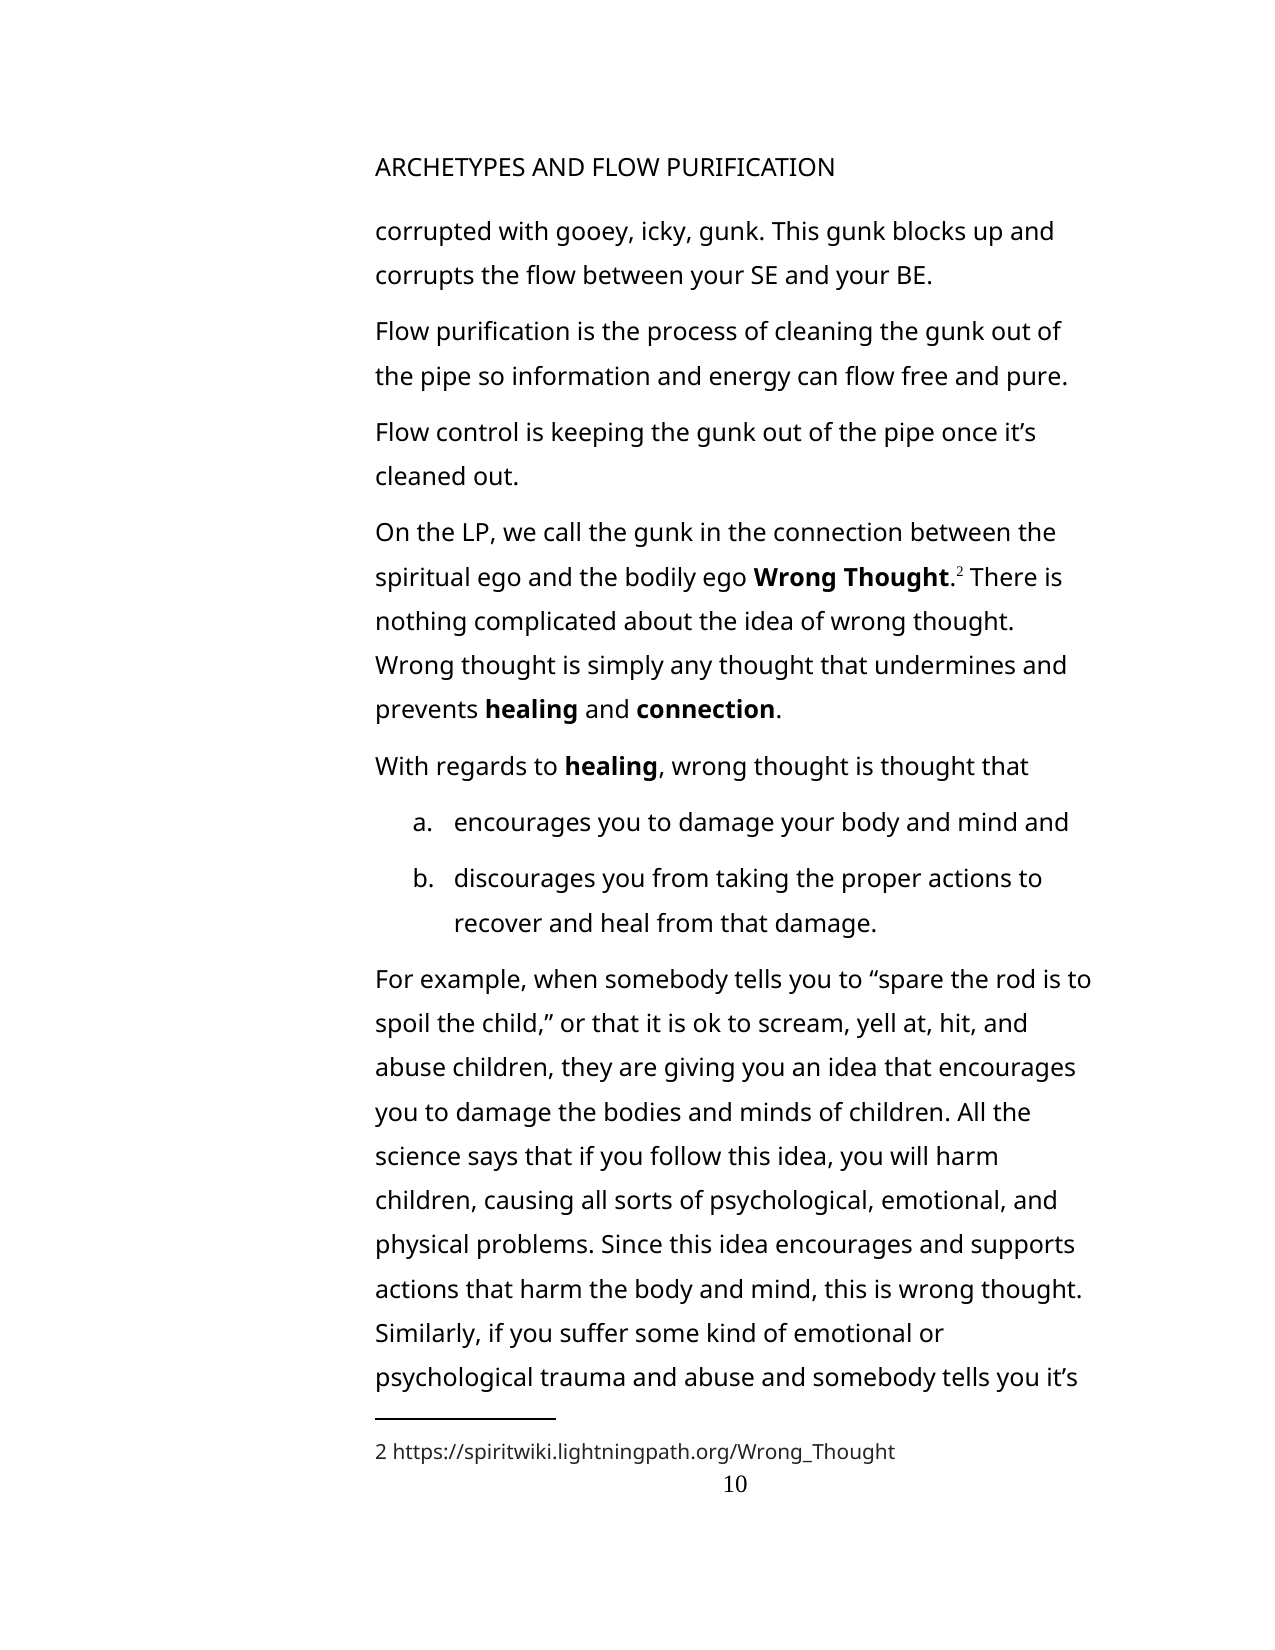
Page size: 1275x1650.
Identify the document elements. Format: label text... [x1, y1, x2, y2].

text Flow purification is the process of cleaning the gunk out of the pipe so information and energy can flow free and pure. [375, 314, 1095, 392]
text With regards to healing, wrong thought is thought that [375, 748, 1095, 782]
list encourages you to damage your body and mind and [412, 805, 1095, 839]
list discourages you from taking the proper actions to recover and heal from that damage. [412, 861, 1095, 939]
text Flow control is keeping the gunk out of the pipe once it’s cleaned out. [375, 414, 1095, 493]
text For example, when somebody tells you to “spare the rod is to spoil the child,” or that it is ok to scream, yell at, hit, and abuse children, they are giving you an idea that encourages you to damage the bodies and minds of children. All the science says that if you follow this idea, you will harm children, causing all sorts of psychological, emotional, and physical problems. Since this idea encourages and supports actions that harm the body and mind, this is wrong thought. Similarly, if you suffer some kind of emotional or psychological trauma and abuse and somebody tells you it’s [375, 961, 1095, 1394]
text On the LP, we call the gunk in the connection between the spiritual ego and the bodily ego Wrong Thought. There is nothing complicated about the idea of wrong thought. Wrong thought is simply any thought that undermines and prevents healing and connection. [375, 515, 1095, 726]
text corrupted with gooey, icky, gunk. This gunk blocks up and corrupts the flow between your SE and your BE. [375, 213, 1095, 292]
text https://spiritwiki.lightningpath.org/Wrong_Thought [375, 1437, 1095, 1466]
